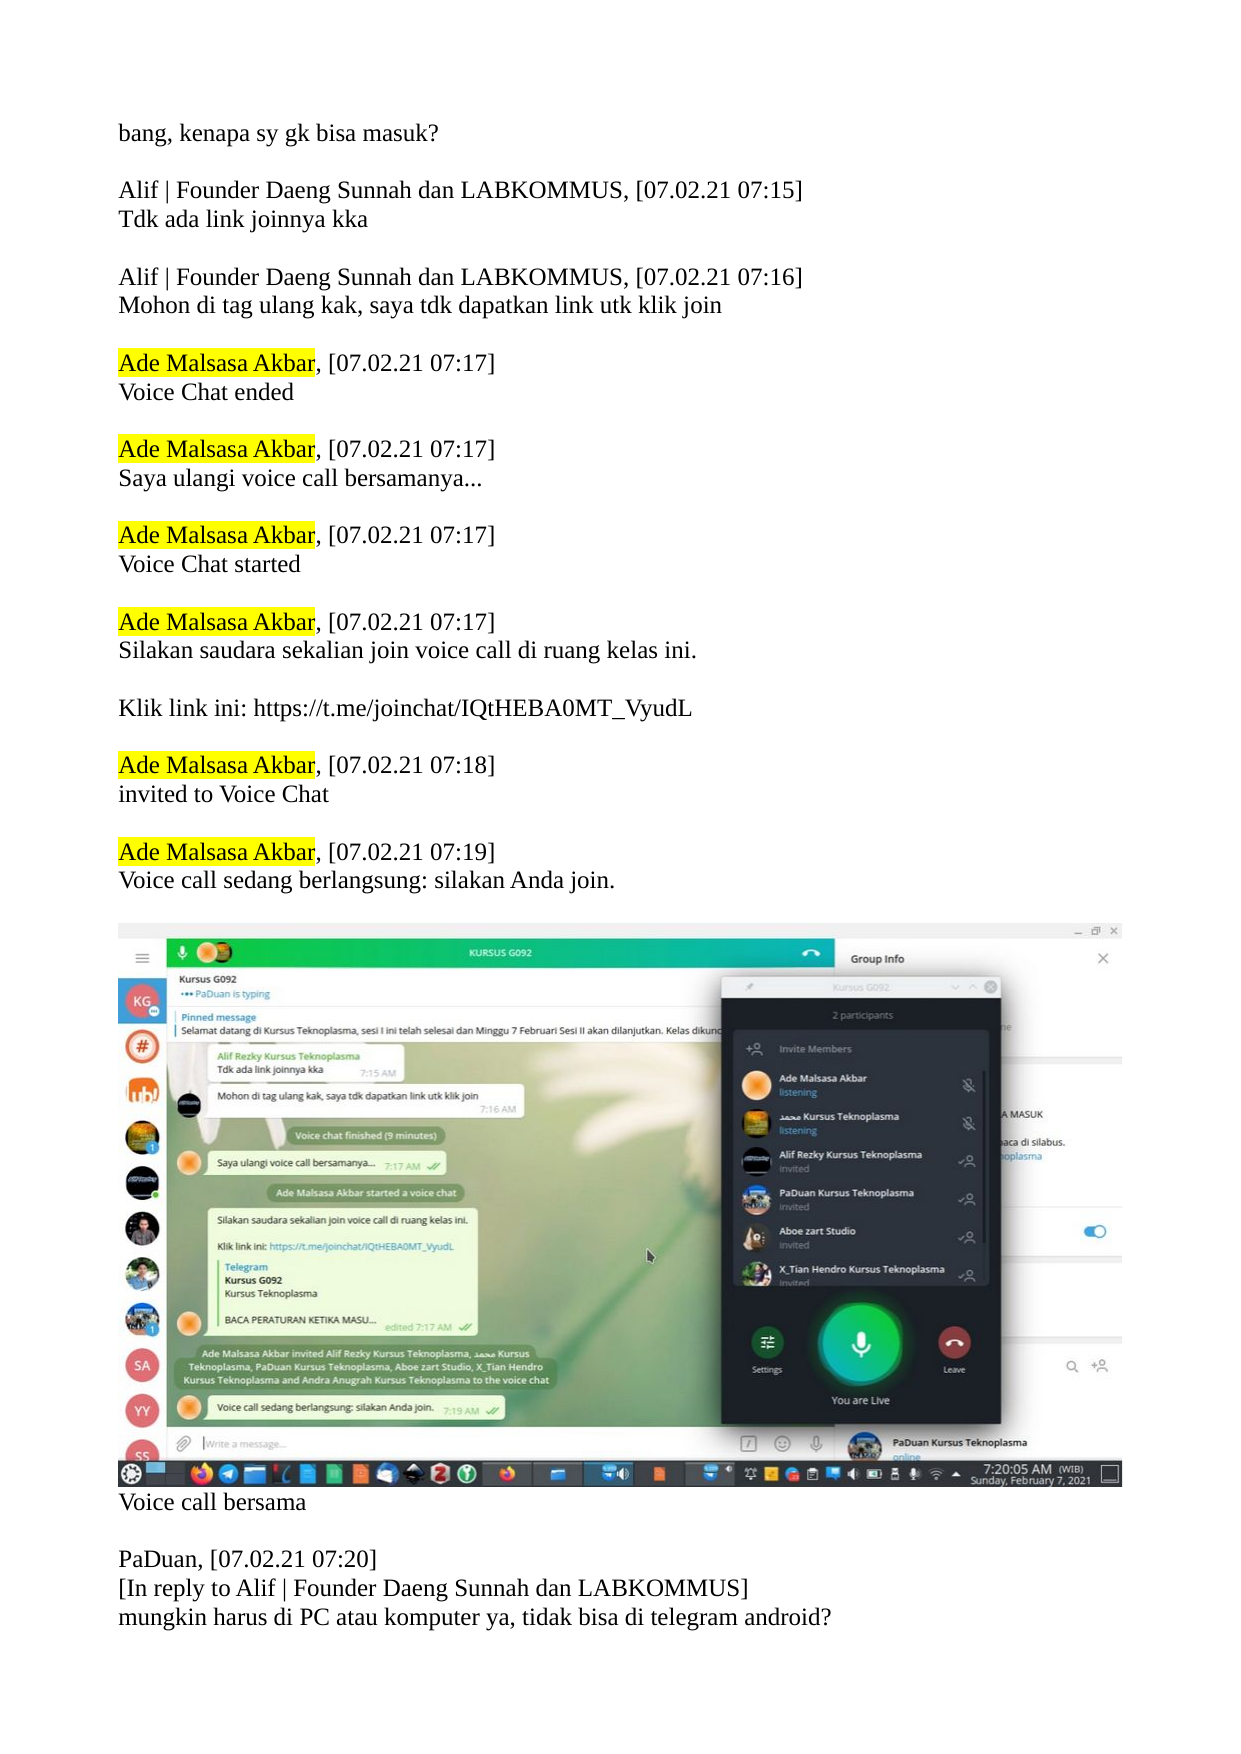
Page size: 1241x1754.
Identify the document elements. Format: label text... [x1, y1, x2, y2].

text Ade Malsasa Akbar, [07.02.21 07:17] [118, 434, 1122, 463]
text mungkin harus di PC atau komputer ya, tidak bisa di telegram android? [118, 1602, 1122, 1631]
picture [118, 923, 1123, 1487]
text Klik link ini: https://t.me/joinchat/IQtHEBA0MT_VyudL [118, 693, 1122, 722]
text Saya ulangi voice call bersamanya... [118, 463, 1122, 492]
text Ade Malsasa Akbar, [07.02.21 07:18] [118, 751, 1122, 779]
text Ade Malsasa Akbar, [07.02.21 07:17] [118, 521, 1122, 549]
text [In reply to Alif | Founder Daeng Sunnah dan LABKOMMUS] [118, 1573, 1122, 1602]
text Voice call bersama [118, 1487, 1122, 1516]
text Voice Chat ended [118, 377, 1122, 406]
text Silakan saudara sekalian join voice call di ruang kelas ini. [118, 636, 1122, 664]
text invited to Voice Chat [118, 779, 1122, 808]
text PaDuan, [07.02.21 07:20] [118, 1544, 1122, 1573]
text Mohon di tag ulang kak, saya tdk dapatkan link utk klik join [118, 291, 1122, 319]
text Voice Chat started [118, 549, 1122, 578]
text bang, kenapa sy gk bisa masuk? [118, 118, 1122, 147]
text Ade Malsasa Akbar, [07.02.21 07:17] [118, 348, 1122, 377]
text Voice call sedang berlangsung: silakan Anda join. [118, 866, 1122, 894]
text Alif | Founder Daeng Sunnah dan LABKOMMUS, [07.02.21 07:15] [118, 176, 1122, 204]
text Tdk ada link joinnya kka [118, 204, 1122, 233]
text Alif | Founder Daeng Sunnah dan LABKOMMUS, [07.02.21 07:16] [118, 262, 1122, 291]
text Ade Malsasa Akbar, [07.02.21 07:19] [118, 837, 1122, 866]
text Ade Malsasa Akbar, [07.02.21 07:17] [118, 607, 1122, 636]
